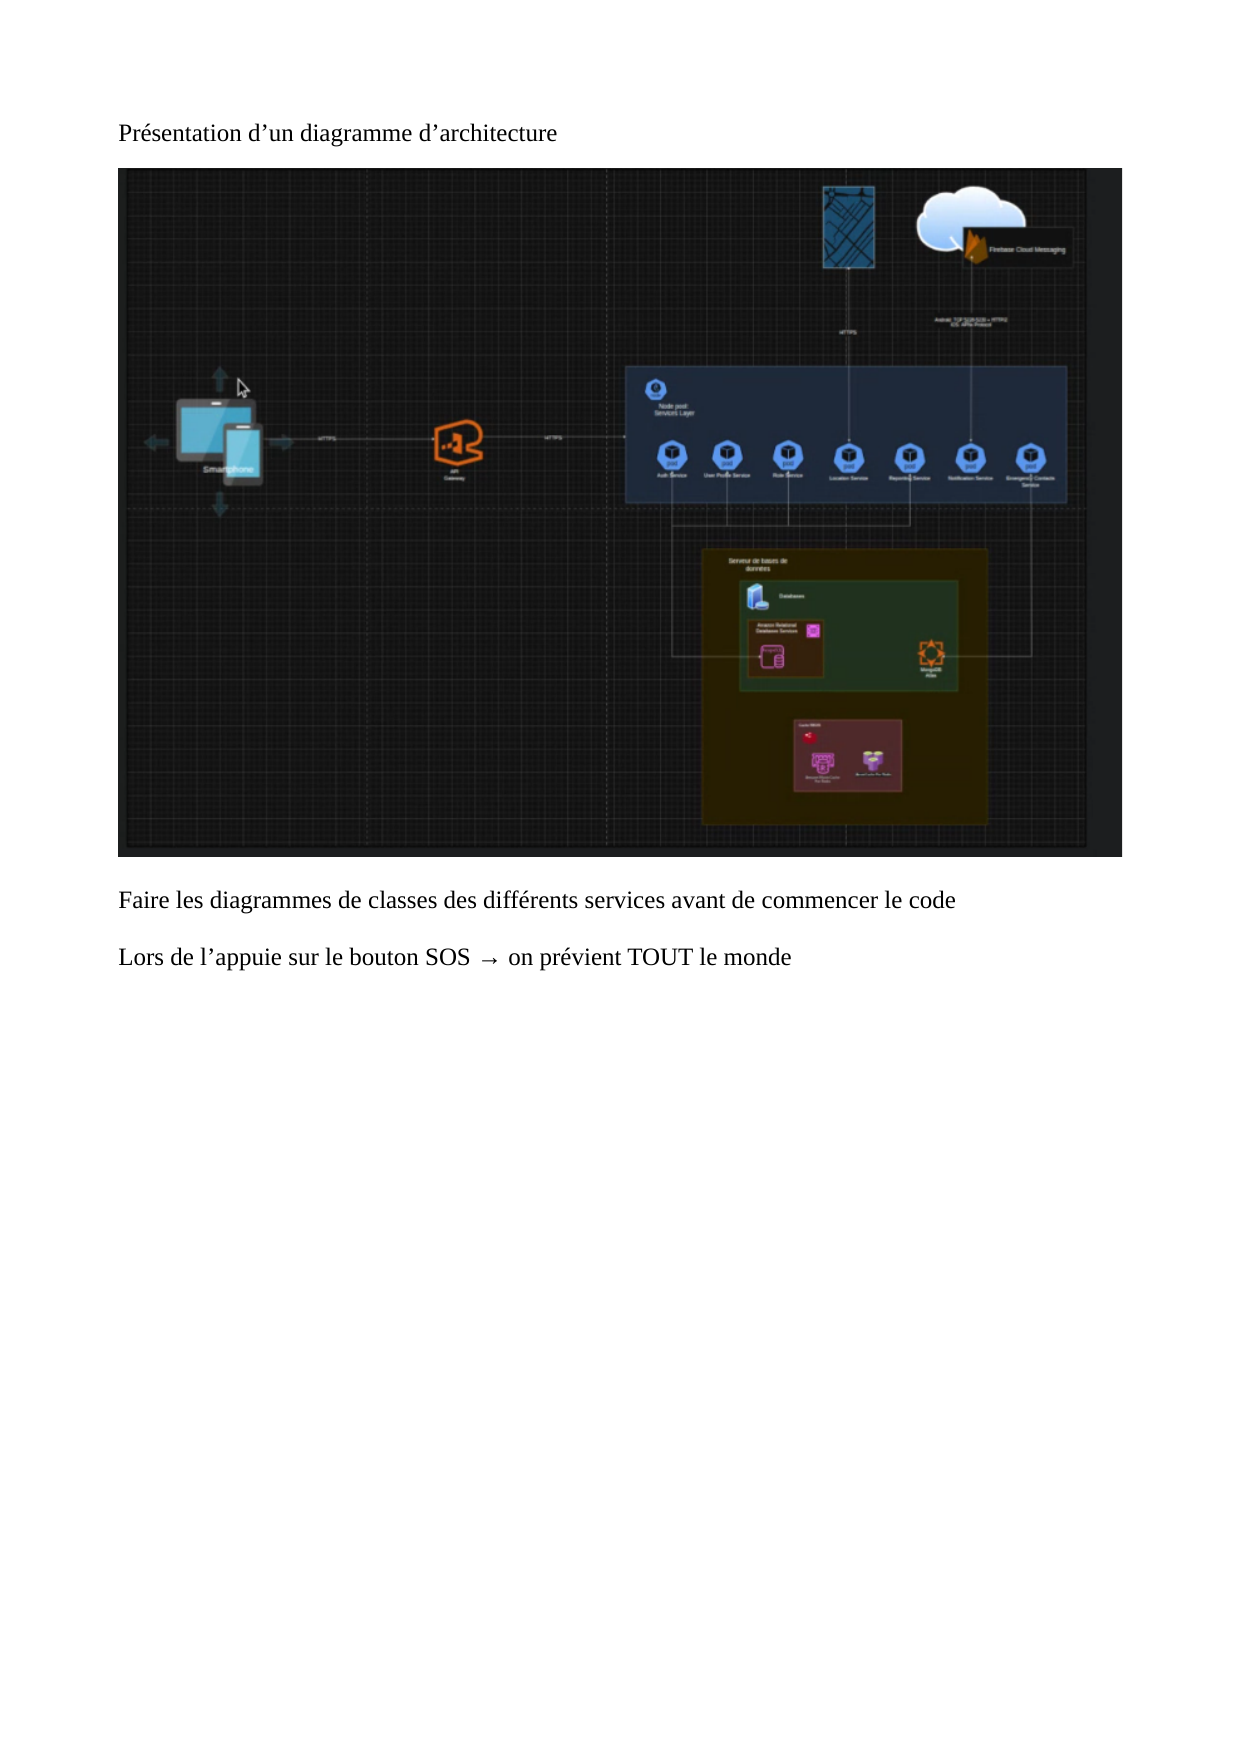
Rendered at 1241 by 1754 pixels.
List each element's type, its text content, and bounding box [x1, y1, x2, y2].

text Faire les diagrammes de classes des différents services avant de commencer le code [118, 885, 1122, 914]
text Lors de l’appuie sur le bouton SOS → on prévient TOUT le monde [118, 942, 1122, 971]
text Présentation d’un diagramme d’architecture [118, 118, 1122, 147]
picture [118, 168, 1123, 857]
